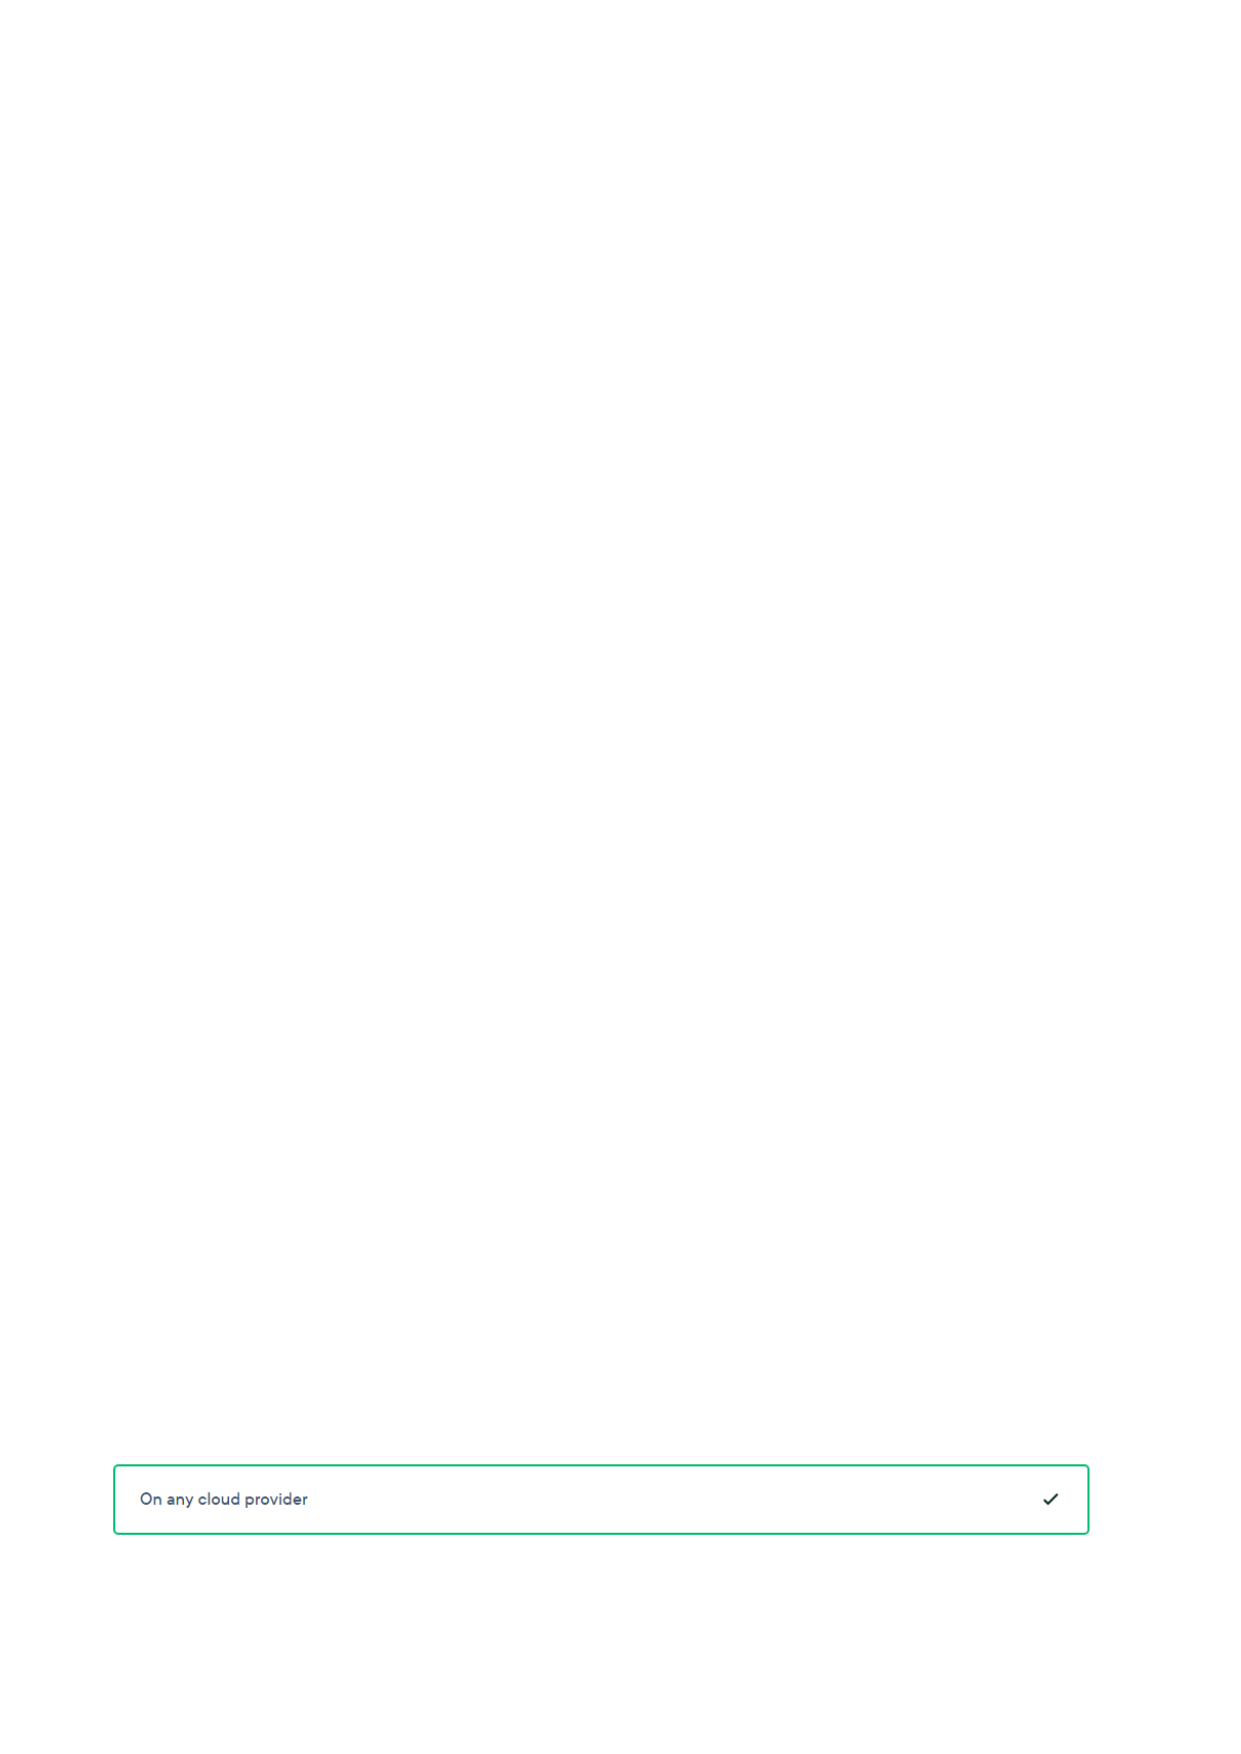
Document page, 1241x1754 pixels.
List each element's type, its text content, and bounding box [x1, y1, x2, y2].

picture [104, 1456, 1109, 1539]
text What is the purpose of using shift left on a system's security checks Your team releases system updates frequently and you’re happy with the process. The product owner wants to start working more closely with the users to analyze what kind of changes they would want in the future, however. What could you add to your team to improve this? What is an important requirement of source control in a continuous integration environment? What is an advantage of applying value stream management toward identifying waste within your organization? While performing a new build of your software on a Windows PC, some of the output does not look right. Your build log files are verbose so you should have an explanation. How can you check these log files How can you host a cloud-native application [118, 118, 1122, 181]
